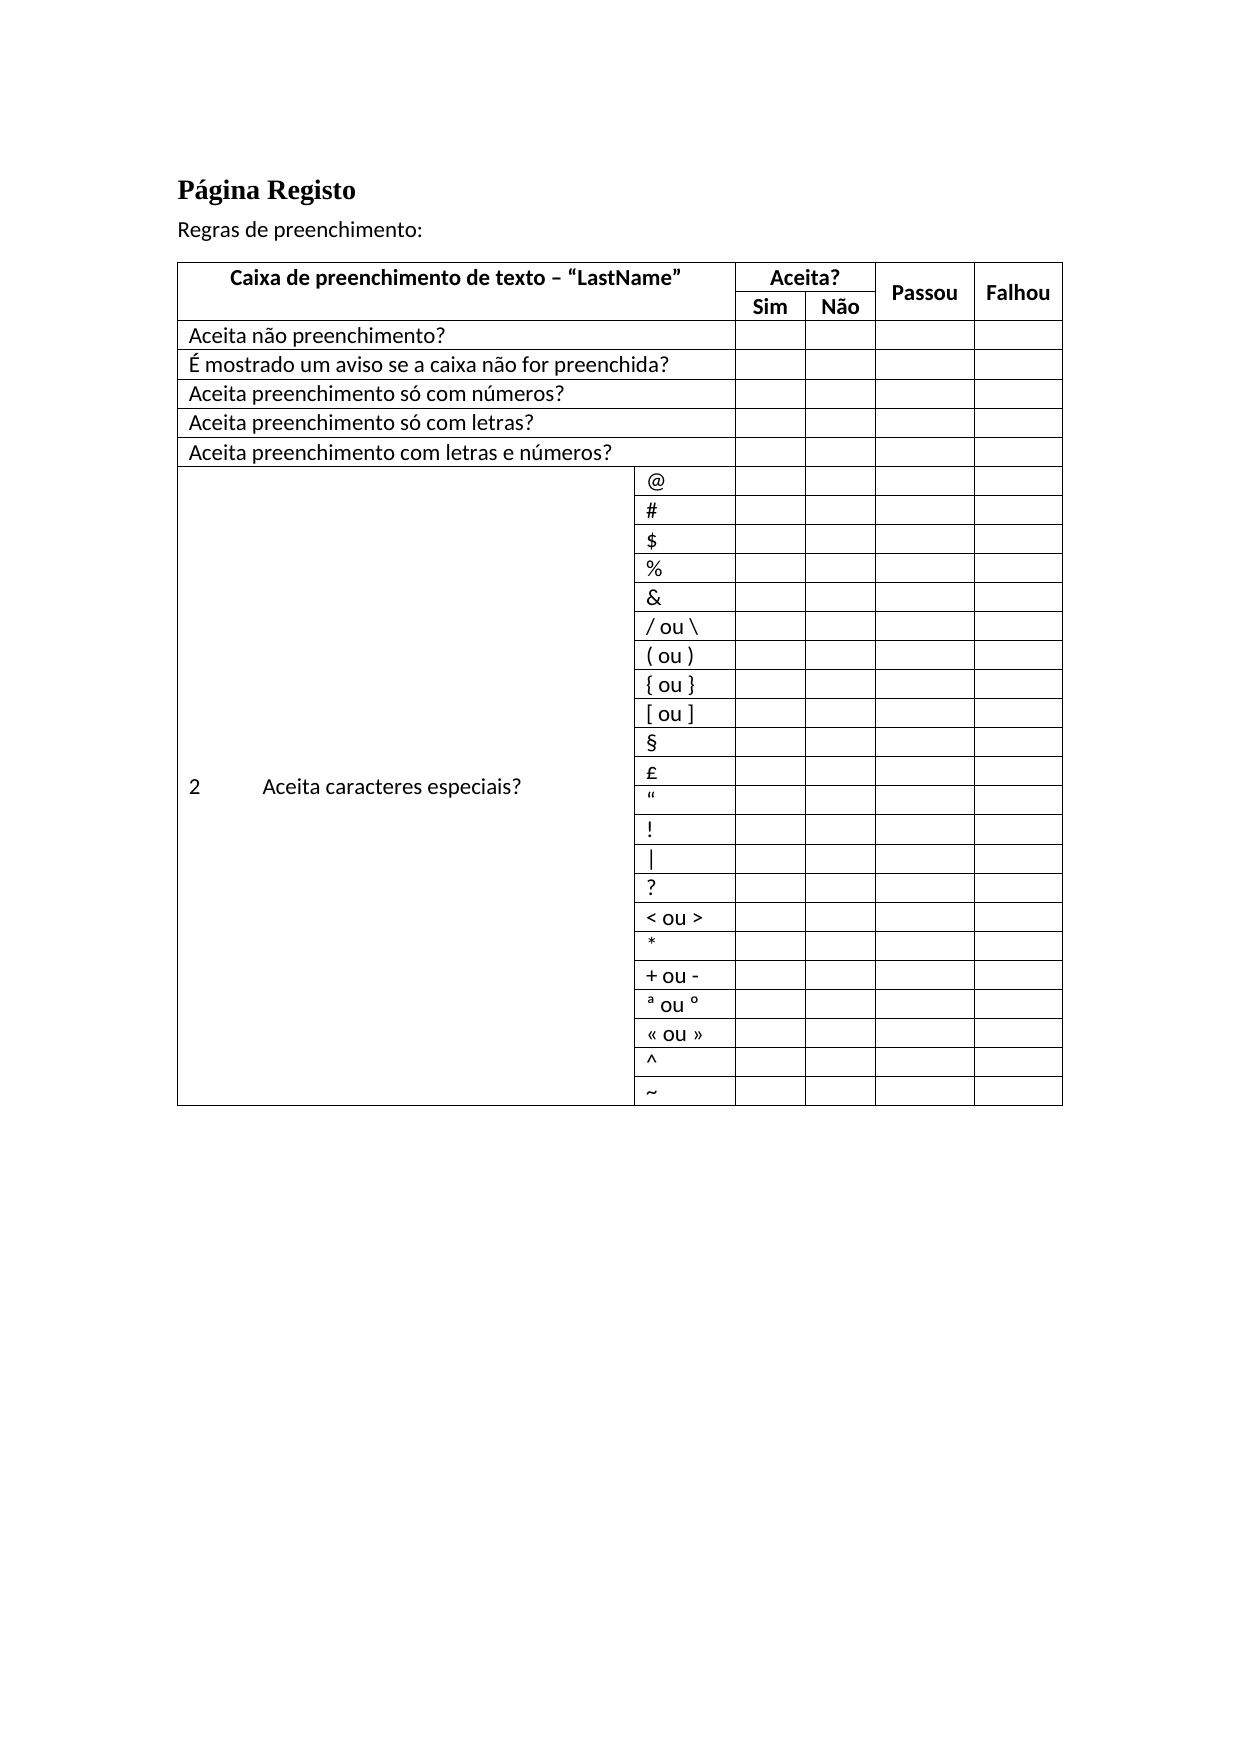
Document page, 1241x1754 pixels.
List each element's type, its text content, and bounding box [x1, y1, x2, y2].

table_cell [736, 845, 805, 872]
table_cell [975, 699, 1062, 727]
table_cell * [635, 932, 735, 960]
table_cell [975, 845, 1062, 872]
table_cell / ou \ [635, 612, 735, 640]
table_cell [975, 1048, 1062, 1076]
table_cell [736, 815, 805, 843]
table_cell [876, 903, 974, 931]
table_cell [975, 554, 1062, 582]
table_cell [806, 728, 875, 756]
table_cell [806, 990, 875, 1018]
table_cell [876, 525, 974, 553]
table_cell [975, 350, 1062, 378]
table_cell [975, 874, 1062, 902]
table_cell Aceita preenchimento com letras e números? [178, 438, 735, 466]
table_cell [806, 1048, 875, 1076]
table_cell £ [635, 757, 735, 785]
table_cell Não [806, 292, 875, 320]
table_cell [736, 990, 805, 1018]
table_cell ( ou ) [635, 641, 735, 669]
table_cell [876, 1019, 974, 1047]
table_cell Aceita preenchimento só com letras? [178, 409, 735, 437]
table_cell [736, 1019, 805, 1047]
table_cell [876, 1077, 974, 1105]
table_cell [736, 699, 805, 727]
table_cell [736, 350, 805, 378]
table_cell [876, 612, 974, 640]
table_cell [806, 670, 875, 698]
table_cell [806, 583, 875, 611]
table_cell [736, 321, 805, 349]
table_header Passou [876, 263, 974, 320]
table_cell [806, 932, 875, 960]
table_cell [736, 554, 805, 582]
table_cell [876, 496, 974, 524]
table_cell [806, 699, 875, 727]
table_cell “ [635, 786, 735, 814]
table_cell [975, 496, 1062, 524]
table_cell [806, 903, 875, 931]
table_cell « ou » [635, 1019, 735, 1047]
table_cell % [635, 554, 735, 582]
table_cell [736, 932, 805, 960]
table_cell [736, 438, 805, 466]
table_cell # [635, 496, 735, 524]
table_cell [736, 670, 805, 698]
table_cell [876, 932, 974, 960]
table_cell Aceita preenchimento só com números? [178, 380, 735, 407]
table_cell [876, 757, 974, 785]
table_cell [975, 815, 1062, 843]
table_cell [876, 350, 974, 378]
table_cell < ou > [635, 903, 735, 931]
table_cell [876, 380, 974, 407]
table_cell [806, 786, 875, 814]
table_cell [975, 612, 1062, 640]
table_cell [876, 874, 974, 902]
table_cell [806, 757, 875, 785]
table_header Falhou [975, 263, 1062, 320]
table_cell ª ou º [635, 990, 735, 1018]
table_cell [736, 380, 805, 407]
table_cell [806, 496, 875, 524]
table_cell [975, 467, 1062, 495]
table_cell [806, 1019, 875, 1047]
table_cell [876, 990, 974, 1018]
table_cell [736, 409, 805, 437]
table_cell [876, 728, 974, 756]
table_cell [876, 409, 974, 437]
table_cell [ ou ] [635, 699, 735, 727]
table_cell [736, 961, 805, 989]
table_cell [736, 874, 805, 902]
text Regras de preenchimento: [177, 216, 1063, 244]
table_cell [975, 321, 1062, 349]
table_header Caixa de preenchimento de texto – “LastName” [178, 263, 735, 320]
table_cell [876, 699, 974, 727]
table_cell [736, 786, 805, 814]
table_cell ^ [635, 1048, 735, 1076]
table_cell [975, 583, 1062, 611]
table_cell Aceita não preenchimento? [178, 321, 735, 349]
table_cell [975, 670, 1062, 698]
table_cell [806, 612, 875, 640]
table_cell [876, 1048, 974, 1076]
table_header Aceita? [736, 263, 875, 291]
table_cell [736, 612, 805, 640]
table_cell [975, 757, 1062, 785]
table_cell [806, 641, 875, 669]
table_cell & [635, 583, 735, 611]
table_cell [806, 438, 875, 466]
table_cell [975, 1019, 1062, 1047]
table_cell [806, 409, 875, 437]
table_cell [975, 961, 1062, 989]
table_cell [876, 583, 974, 611]
table_cell [736, 525, 805, 553]
table_cell ~ [635, 1077, 735, 1105]
table_cell [736, 641, 805, 669]
table_cell [975, 932, 1062, 960]
table_cell [975, 438, 1062, 466]
table_cell [876, 554, 974, 582]
table_cell [806, 380, 875, 407]
table_cell ! [635, 815, 735, 843]
table_cell [876, 641, 974, 669]
table_cell [736, 757, 805, 785]
table_cell @ [635, 467, 735, 495]
table_cell [806, 350, 875, 378]
table_cell ? [635, 874, 735, 902]
table_cell [806, 1077, 875, 1105]
table_cell Sim [736, 292, 805, 320]
subtitle Página Registo [177, 173, 1063, 205]
table_cell [806, 321, 875, 349]
table_cell [975, 903, 1062, 931]
table_cell [806, 467, 875, 495]
table_cell [975, 525, 1062, 553]
table_cell | [635, 845, 735, 872]
table_cell [806, 961, 875, 989]
table_cell [975, 728, 1062, 756]
table_cell $ [635, 525, 735, 553]
table_cell [806, 525, 875, 553]
table_cell [736, 1048, 805, 1076]
table_cell [876, 467, 974, 495]
table_cell [736, 1077, 805, 1105]
table_cell [876, 815, 974, 843]
table_cell [975, 380, 1062, 407]
table_cell [876, 845, 974, 872]
table_cell [975, 786, 1062, 814]
table_cell § [635, 728, 735, 756]
table_cell [806, 845, 875, 872]
table_cell [806, 554, 875, 582]
table_cell [876, 786, 974, 814]
table_cell [736, 728, 805, 756]
table_cell [736, 583, 805, 611]
table_cell Aceita caracteres especiais? [178, 467, 634, 1105]
table_cell [806, 874, 875, 902]
table_cell [876, 961, 974, 989]
table_cell [975, 990, 1062, 1018]
table_cell [736, 903, 805, 931]
table_cell [876, 438, 974, 466]
table_cell [736, 496, 805, 524]
table_cell { ou } [635, 670, 735, 698]
table_cell [975, 1077, 1062, 1105]
table_cell [806, 815, 875, 843]
table_cell [736, 467, 805, 495]
table_cell É mostrado um aviso se a caixa não for preenchida? [178, 350, 735, 378]
table_cell [876, 670, 974, 698]
table_cell + ou - [635, 961, 735, 989]
table_cell [975, 409, 1062, 437]
table_cell [876, 321, 974, 349]
table_cell [975, 641, 1062, 669]
